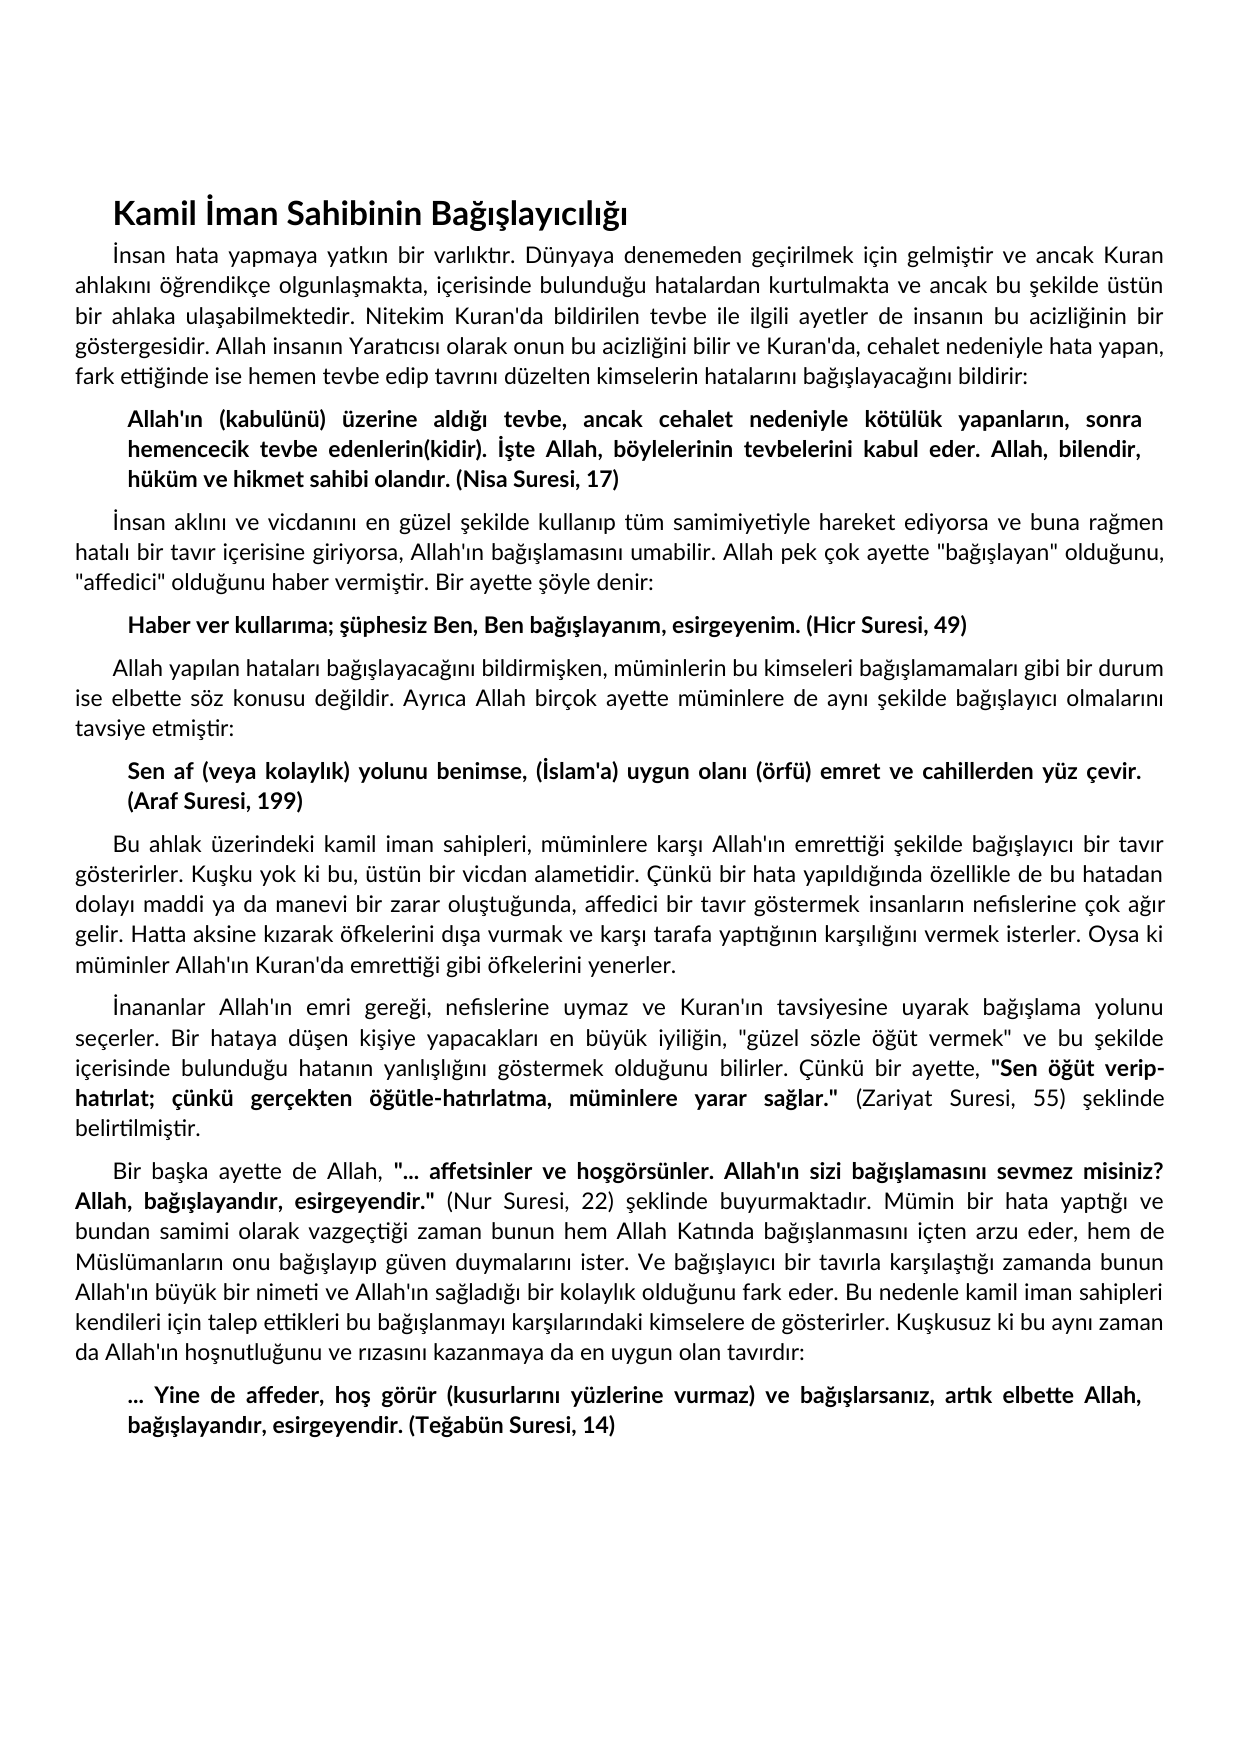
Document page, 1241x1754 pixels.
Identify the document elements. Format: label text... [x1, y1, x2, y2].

text Allah yapılan hataları bağışlayacağını bildirmişken, müminlerin bu kimseleri bağışlamamaları gibi bir durum ise elbette söz konusu değildir. Ayrıca Allah birçok ayette müminlere de aynı şekilde bağışlayıcı olmalarını tavsiye etmiştir: [75, 653, 1165, 741]
text ... Yine de affeder, hoş görür (kusurlarını yüzlerine vurmaz) ve bağışlarsanız, artık elbette Allah, bağışlayandır, esirgeyendir. (Teğabün Suresi, 14) [127, 1381, 1143, 1438]
text Bir başka ayette de Allah, "... affetsinler ve hoşgörsünler. Allah'ın sizi bağışlamasını sevmez misiniz? Allah, bağışlayandır, esirgeyendir." (Nur Suresi, 22) şeklinde buyurmaktadır. Mümin bir hata yaptığı ve bundan samimi olarak vazgeçtiği zaman bunun hem Allah Katında bağışlanmasını içten arzu eder, hem de Müslümanların onu bağışlayıp güven duymalarını ister. Ve bağışlayıcı bir tavırla karşılaştığı zamanda bunun Allah'ın büyük bir nimeti ve Allah'ın sağladığı bir kolaylık olduğunu fark eder. Bu nedenle kamil iman sahipleri kendileri için talep ettikleri bu bağışlanmayı karşılarındaki kimselere de gösterirler. Kuşkusuz ki bu aynı zaman da Allah'ın hoşnutluğunu ve rızasını kazanmaya da en uygun olan tavırdır: [75, 1157, 1165, 1365]
text Bu ahlak üzerindeki kamil iman sahipleri, müminlere karşı Allah'ın emrettiği şekilde bağışlayıcı bir tavır gösterirler. Kuşku yok ki bu, üstün bir vicdan alametidir. Çünkü bir hata yapıldığında özellikle de bu hatadan dolayı maddi ya da manevi bir zarar oluştuğunda, affedici bir tavır göstermek insanların nefislerine çok ağır gelir. Hatta aksine kızarak öfkelerini dışa vurmak ve karşı tarafa yaptığının karşılığını vermek isterler. Oysa ki müminler Allah'ın Kuran'da emrettiği gibi öfkelerini yenerler. [75, 829, 1165, 978]
subtitle Kamil İman Sahibinin Bağışlayıcılığı [112, 193, 1165, 233]
text Haber ver kullarıma; şüphesiz Ben, Ben bağışlayanım, esirgeyenim. (Hicr Suresi, 49) [127, 611, 1143, 638]
text Allah'ın (kabulünü) üzerine aldığı tevbe, ancak cehalet nedeniyle kötülük yapanların, sonra hemencecik tevbe edenlerin(kidir). İşte Allah, böylelerinin tevbelerini kabul eder. Allah, bilendir, hüküm ve hikmet sahibi olandır. (Nisa Suresi, 17) [127, 404, 1143, 492]
text İnsan aklını ve vicdanını en güzel şekilde kullanıp tüm samimiyetiyle hareket ediyorsa ve buna rağmen hatalı bir tavır içerisine giriyorsa, Allah'ın bağışlamasını umabilir. Allah pek çok ayette "bağışlayan" olduğunu, "affedici" olduğunu haber vermiştir. Bir ayette şöyle denir: [75, 508, 1165, 596]
text İnananlar Allah'ın emri gereği, nefislerine uymaz ve Kuran'ın tavsiyesine uyarak bağışlama yolunu seçerler. Bir hataya düşen kişiye yapacakları en büyük iyiliğin, "güzel sözle öğüt vermek" ve bu şekilde içerisinde bulunduğu hatanın yanlışlığını göstermek olduğunu bilirler. Çünkü bir ayette, "Sen öğüt verip-hatırlat; çünkü gerçekten öğütle-hatırlatma, müminlere yarar sağlar." (Zariyat Suresi, 55) şeklinde belirtilmiştir. [75, 993, 1165, 1141]
text Sen af (veya kolaylık) yolunu benimse, (İslam'a) uygun olanı (örfü) emret ve cahillerden yüz çevir. (Araf Suresi, 199) [127, 757, 1143, 814]
text İnsan hata yapmaya yatkın bir varlıktır. Dünyaya denemeden geçirilmek için gelmiştir ve ancak Kuran ahlakını öğrendikçe olgunlaşmakta, içerisinde bulunduğu hatalardan kurtulmakta ve ancak bu şekilde üstün bir ahlaka ulaşabilmektedir. Nitekim Kuran'da bildirilen tevbe ile ilgili ayetler de insanın bu acizliğinin bir göstergesidir. Allah insanın Yaratıcısı olarak onun bu acizliğini bilir ve Kuran'da, cehalet nedeniyle hata yapan, fark ettiğinde ise hemen tevbe edip tavrını düzelten kimselerin hatalarını bağışlayacağını bildirir: [75, 241, 1165, 389]
